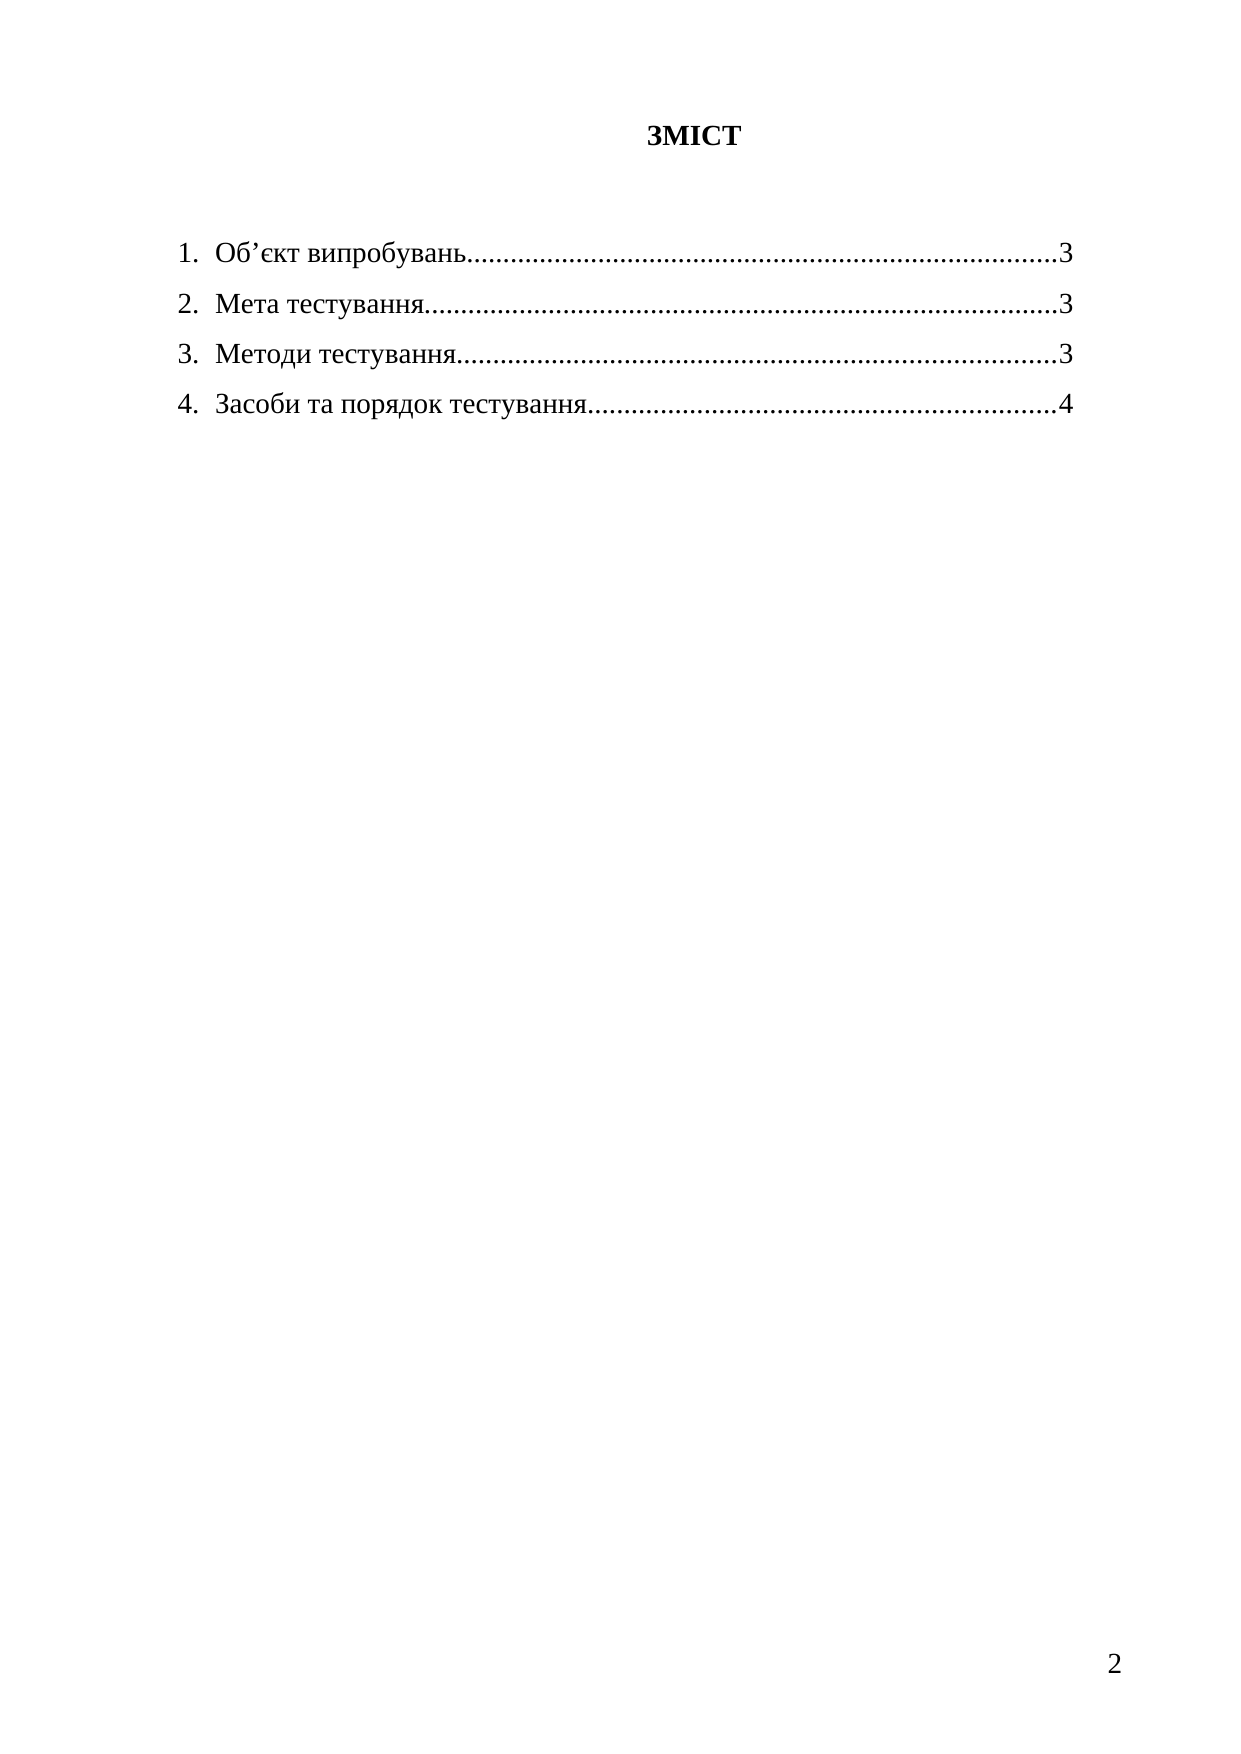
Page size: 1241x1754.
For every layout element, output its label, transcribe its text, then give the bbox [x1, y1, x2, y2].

list Мета тестування 3 [177, 286, 1122, 319]
list Об’єкт випробувань 3 [177, 236, 1122, 269]
list Методи тестування 3 [177, 336, 1122, 370]
list Засоби та порядок тестування 4 [177, 386, 1122, 420]
subtitle ЗМІСТ [266, 118, 1122, 152]
